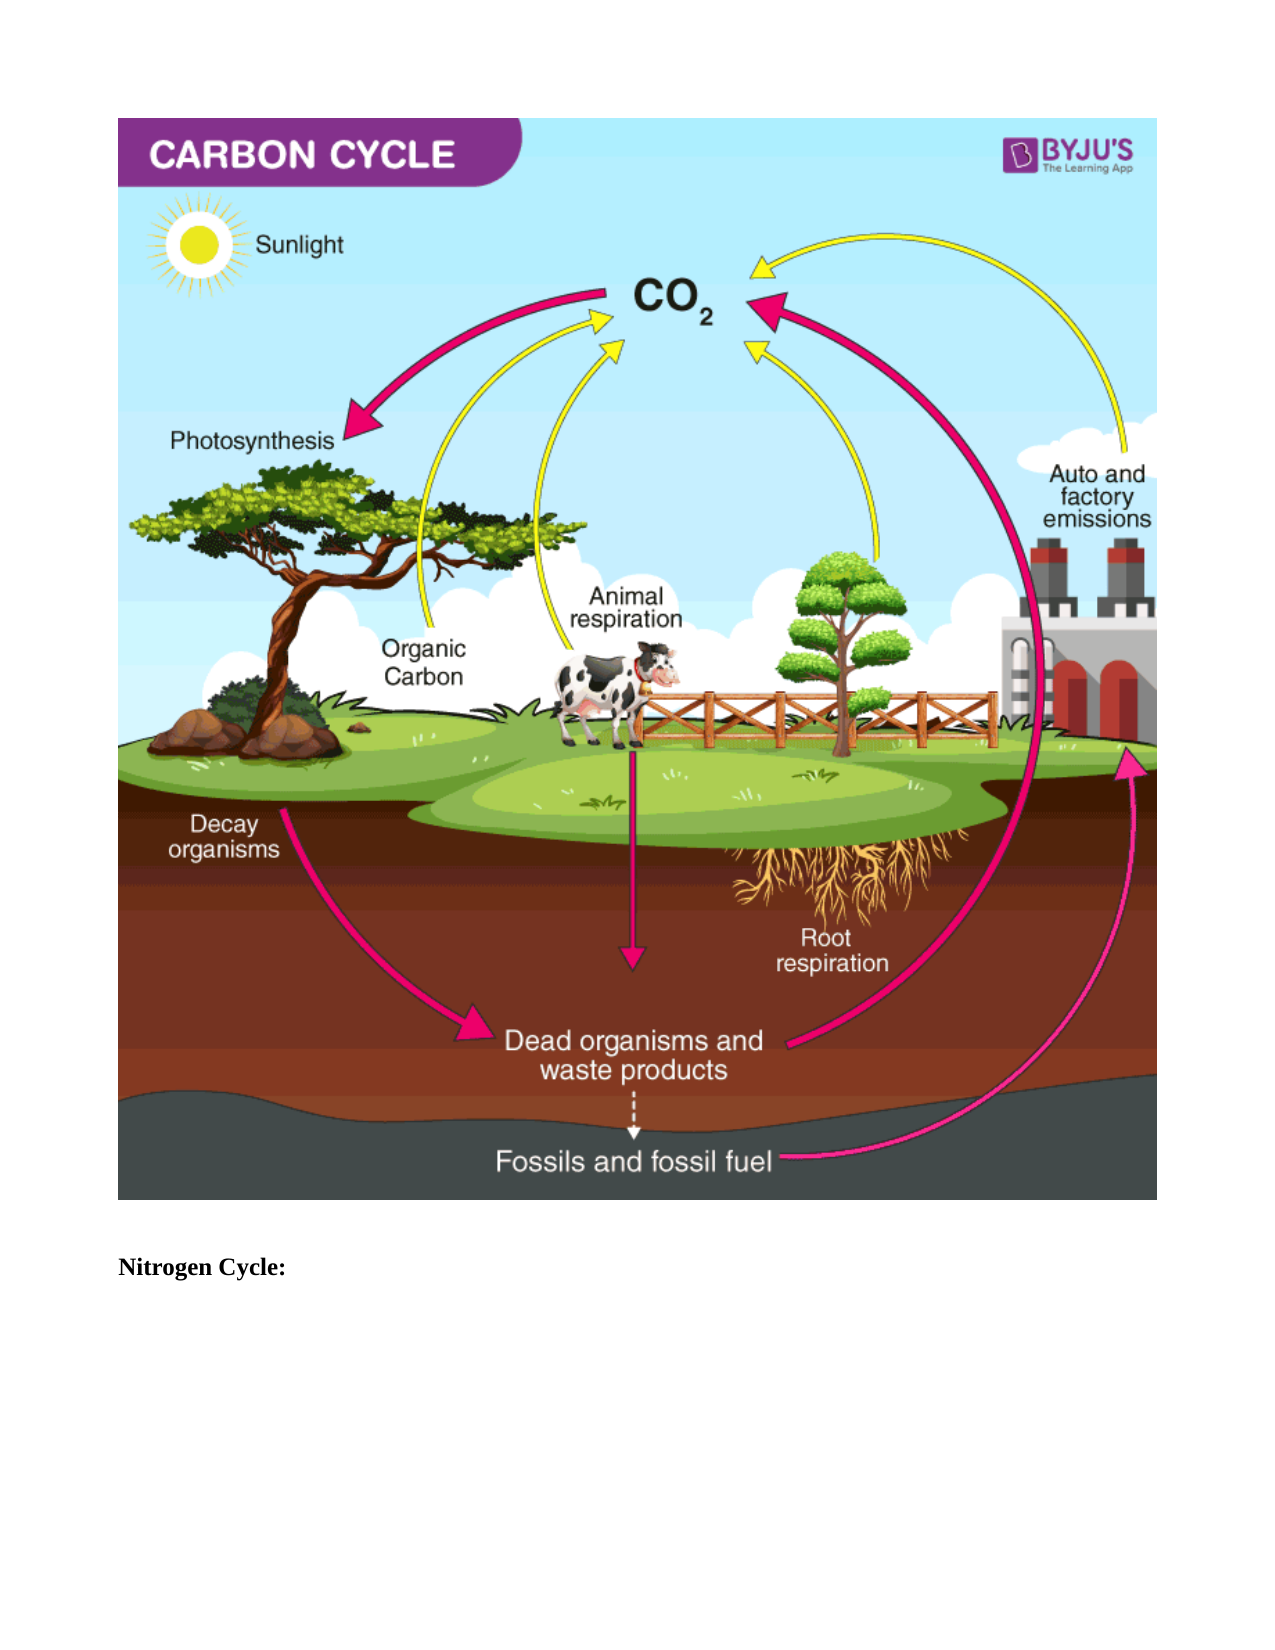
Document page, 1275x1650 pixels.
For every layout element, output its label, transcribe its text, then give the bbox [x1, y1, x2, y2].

picture [118, 118, 1157, 1200]
text Nitrogen Cycle: [118, 1252, 1157, 1280]
